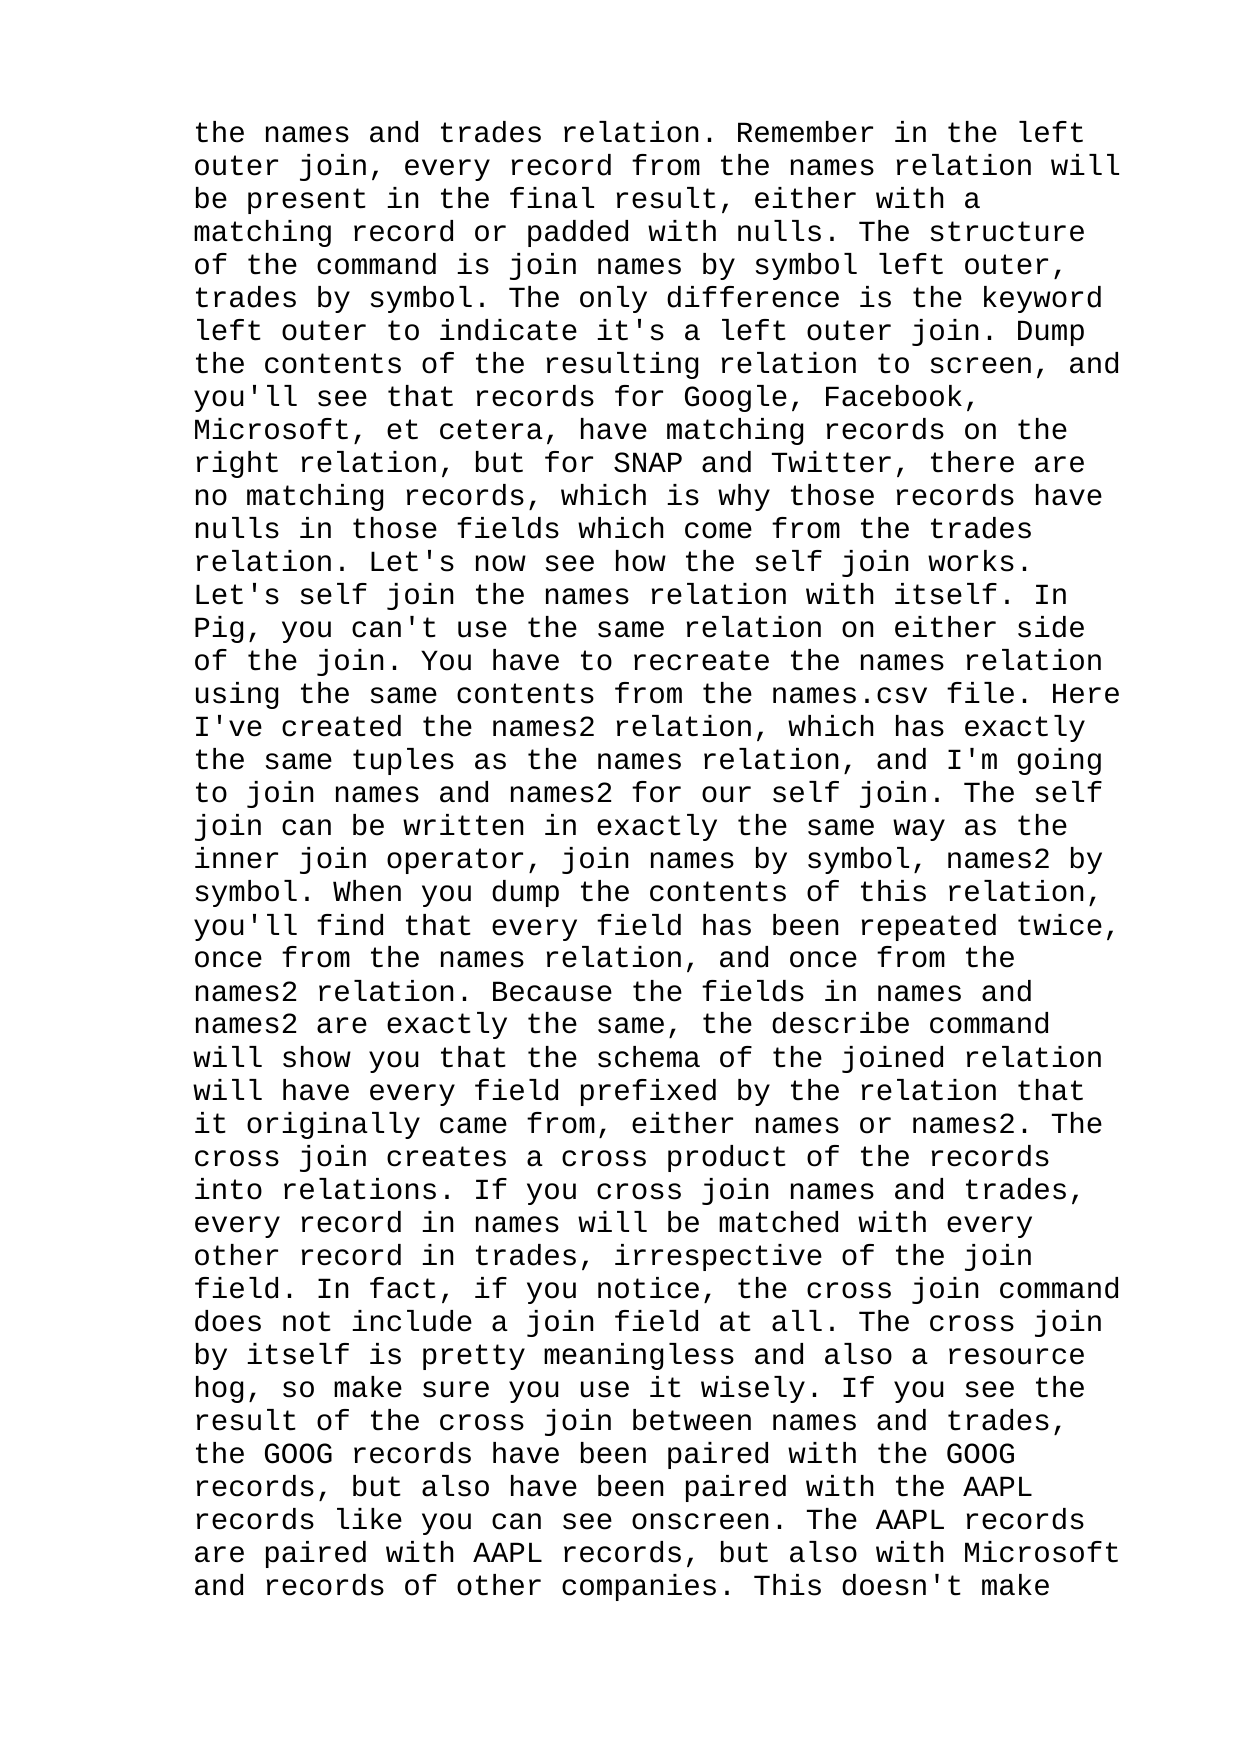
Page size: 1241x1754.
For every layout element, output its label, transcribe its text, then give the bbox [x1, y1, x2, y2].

list the names and trades relation. Remember in the left outer join, every record from the names relation will be present in the final result, either with a matching record or padded with nulls. The structure of the command is join names by symbol left outer, trades by symbol. The only difference is the keyword left outer to indicate it's a left outer join. Dump the contents of the resulting relation to screen, and you'll see that records for Google, Facebook, Microsoft, et cetera, have matching records on the right relation, but for SNAP and Twitter, there are no matching records, which is why those records have nulls in those fields which come from the trades relation. Let's now see how the self join works. Let's self join the names relation with itself. In Pig, you can't use the same relation on either side of the join. You have to recreate the names relation using the same contents from the names.csv file. Here I've created the names2 relation, which has exactly the same tuples as the names relation, and I'm going to join names and names2 for our self join. The self join can be written in exactly the same way as the inner join operator, join names by symbol, names2 by symbol. When you dump the contents of this relation, you'll find that every field has been repeated twice, once from the names relation, and once from the names2 relation. Because the fields in names and names2 are exactly the same, the describe command will show you that the schema of the joined relation will have every field prefixed by the relation that it originally came from, either names or names2. The cross join creates a cross product of the records into relations. If you cross join names and trades, every record in names will be matched with every other record in trades, irrespective of the join field. In fact, if you notice, the cross join command does not include a join field at all. The cross join by itself is pretty meaningless and also a resource hog, so make sure you use it wisely. If you see the result of the cross join between names and trades, the GOOG records have been paired with the GOOG records, but also have been paired with the AAPL records like you can see onscreen. The AAPL records are paired with AAPL records, but also with Microsoft and records of other companies. This doesn't make [156, 118, 1122, 1604]
